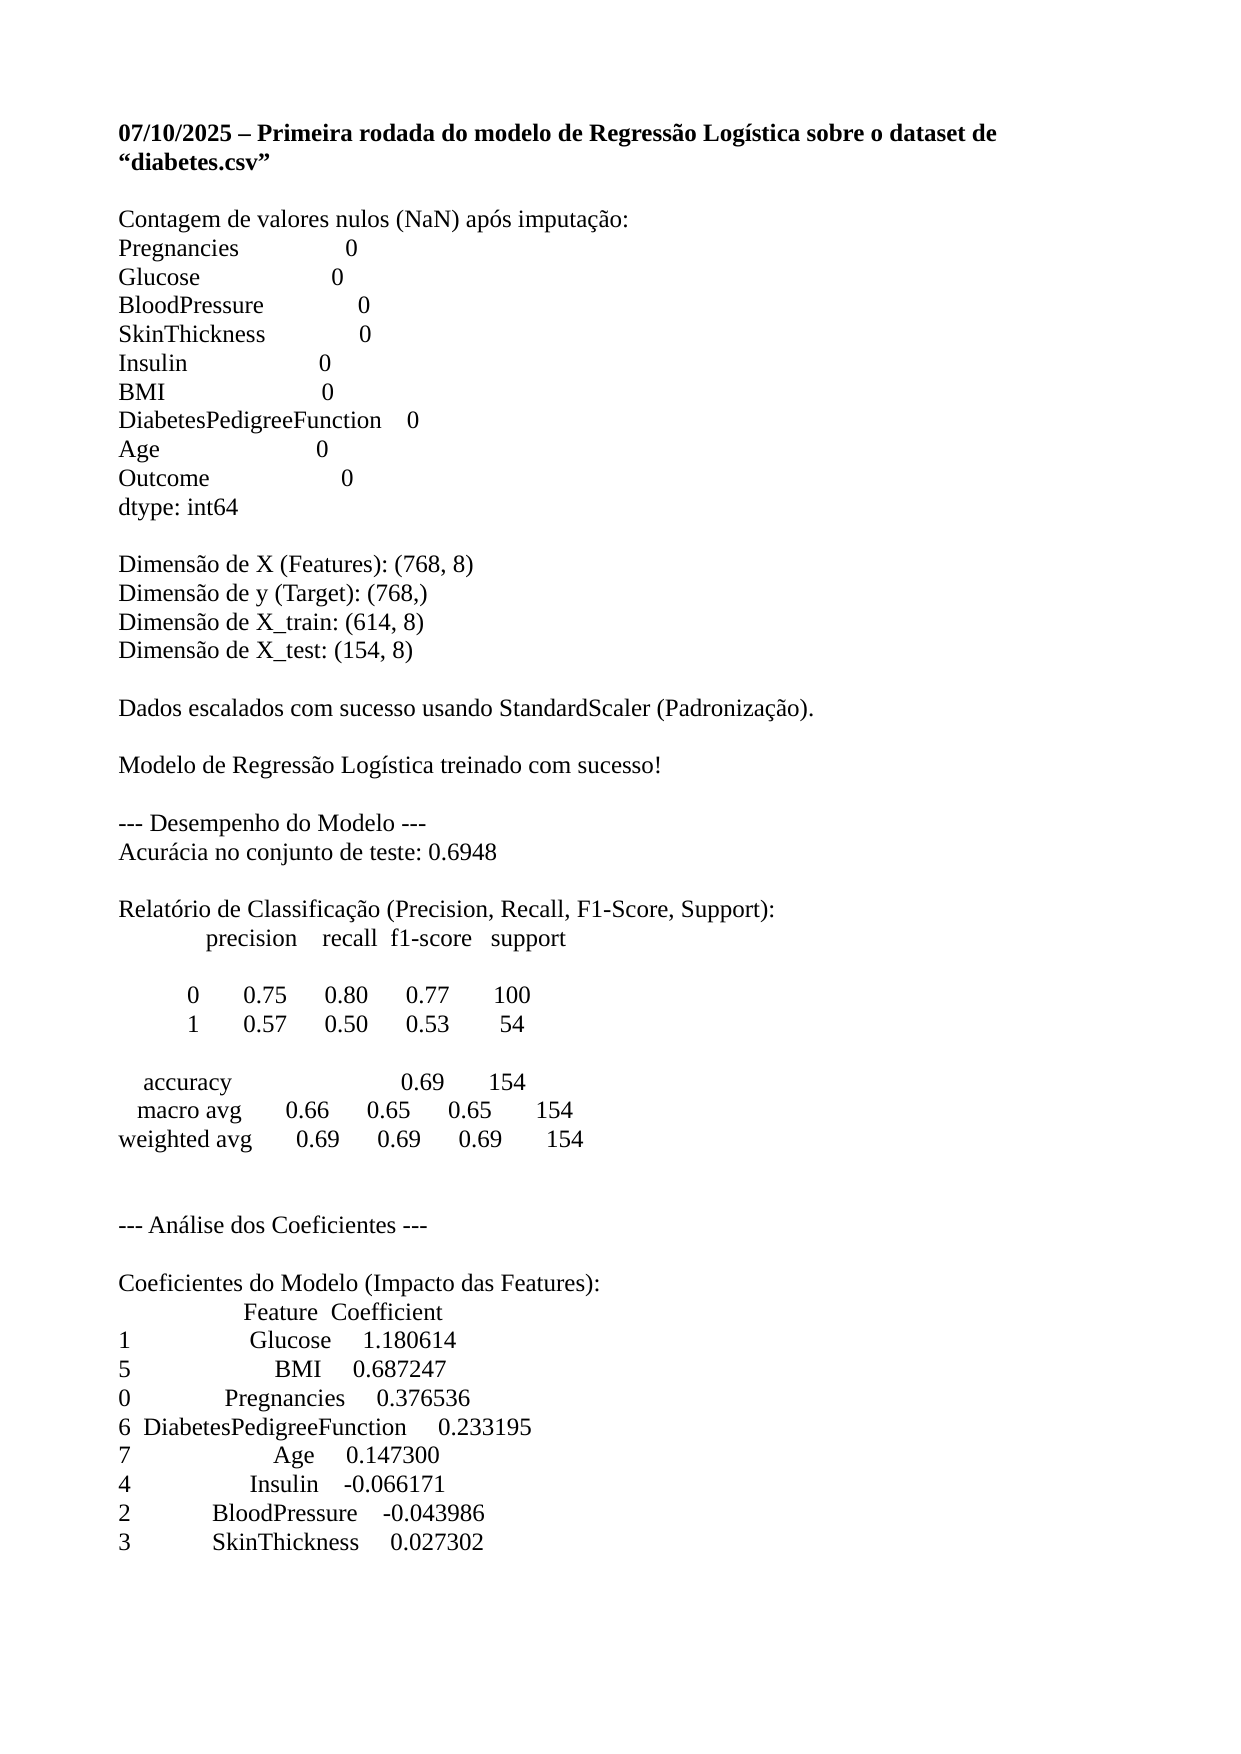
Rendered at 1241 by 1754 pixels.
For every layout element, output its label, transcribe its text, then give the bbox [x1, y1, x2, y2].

text Dados escalados com sucesso usando StandardScaler (Padronização). [118, 693, 1122, 722]
text Glucose 0 [118, 262, 1122, 291]
text Coeficientes do Modelo (Impacto das Features): [118, 1268, 1122, 1297]
text BMI 0 [118, 377, 1122, 406]
text Dimensão de y (Target): (768,) [118, 578, 1122, 607]
text --- Desempenho do Modelo --- [118, 808, 1122, 837]
text DiabetesPedigreeFunction 0 [118, 406, 1122, 434]
text 07/10/2025 – Primeira rodada do modelo de Regressão Logística sobre o dataset de “diabetes.csv” Contagem de valores nulos (NaN) após imputação: [118, 118, 1122, 233]
text Dimensão de X_train: (614, 8) [118, 607, 1122, 636]
text 0 Pregnancies 0.376536 [118, 1383, 1122, 1412]
text 7 Age 0.147300 [118, 1441, 1122, 1469]
text Relatório de Classificação (Precision, Recall, F1-Score, Support): [118, 894, 1122, 923]
text 3 SkinThickness 0.027302 [118, 1527, 1122, 1556]
text SkinThickness 0 [118, 319, 1122, 348]
text Age 0 [118, 434, 1122, 463]
text BloodPressure 0 [118, 291, 1122, 319]
text Pregnancies 0 [118, 233, 1122, 262]
text macro avg 0.66 0.65 0.65 154 [118, 1096, 1122, 1124]
text accuracy 0.69 154 [118, 1067, 1122, 1096]
text 4 Insulin -0.066171 [118, 1469, 1122, 1498]
text 1 0.57 0.50 0.53 54 [118, 1009, 1122, 1038]
text Acurácia no conjunto de teste: 0.6948 [118, 837, 1122, 866]
text Feature Coefficient [118, 1297, 1122, 1326]
text Insulin 0 [118, 348, 1122, 377]
text --- Análise dos Coeficientes --- [118, 1211, 1122, 1239]
text dtype: int64 [118, 492, 1122, 521]
text 1 Glucose 1.180614 [118, 1326, 1122, 1354]
text Dimensão de X (Features): (768, 8) [118, 549, 1122, 578]
text Dimensão de X_test: (154, 8) [118, 636, 1122, 664]
text 2 BloodPressure -0.043986 [118, 1498, 1122, 1527]
text 6 DiabetesPedigreeFunction 0.233195 [118, 1412, 1122, 1441]
text Outcome 0 [118, 463, 1122, 492]
text 0 0.75 0.80 0.77 100 [118, 981, 1122, 1009]
text weighted avg 0.69 0.69 0.69 154 [118, 1124, 1122, 1153]
text Modelo de Regressão Logística treinado com sucesso! [118, 751, 1122, 779]
text 5 BMI 0.687247 [118, 1354, 1122, 1383]
text precision recall f1-score support [118, 923, 1122, 952]
